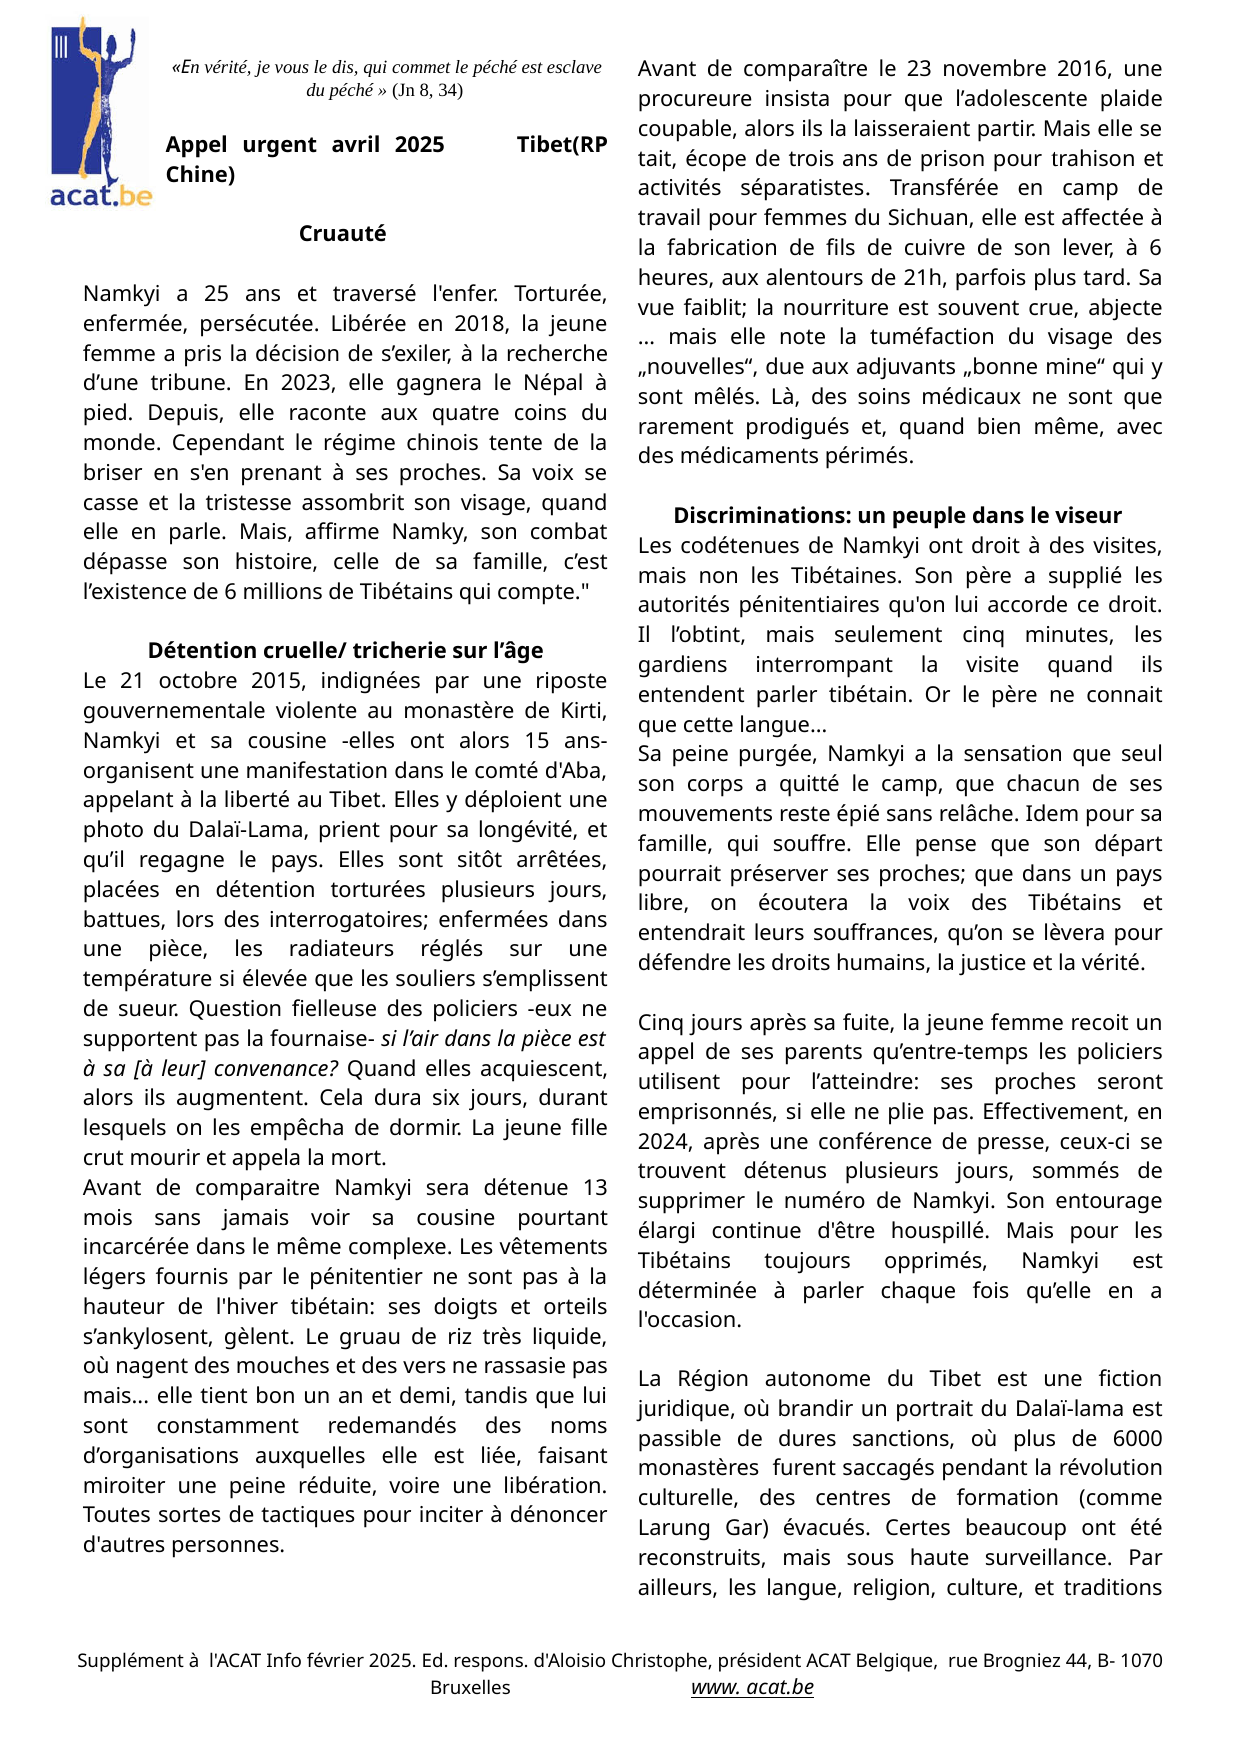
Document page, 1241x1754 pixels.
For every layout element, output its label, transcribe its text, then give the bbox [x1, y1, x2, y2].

text «En vérité, je vous le dis, qui commet le péché est esclave du péché » (Jn 8, 34) [166, 53, 608, 100]
text Cinq jours après sa fuite, la jeune femme recoit un appel de ses parents qu’entre-temps les policiers utilisent pour l’atteindre: ses proches seront emprisonnés, si elle ne plie pas. Effectivement, en 2024, après une conférence de presse, ceux-ci se trouvent détenus plusieurs jours, sommés de supprimer le numéro de Namkyi. Son entourage élargi continue d'être houspillé. Mais pour les Tibétains toujours opprimés, Namkyi est déterminée à parler chaque fois qu’elle en a l'occasion. [638, 1006, 1163, 1334]
text Appel urgent avril 2025 Tibet(RP Chine) [166, 129, 608, 188]
text Avant de comparaître le 23 novembre 2016, une procureure insista pour que l’adolescente plaide coupable, alors ils la laisseraient partir. Mais elle se tait, écope de trois ans de prison pour trahison et activités séparatistes. Transférée en camp de travail pour femmes du Sichuan, elle est affectée à la fabrication de fils de cuivre de son lever, à 6 heures, aux alentours de 21h, parfois plus tard. Sa vue faiblit; la nourriture est souvent crue, abjecte … mais elle note la tuméfaction du visage des „nouvelles“, due aux adjuvants „bonne mine“ qui y sont mêlés. Là, des soins médicaux ne sont que rarement prodigués et, quand bien même, avec des médicaments périmés. [638, 53, 1163, 470]
text Les codétenues de Namkyi ont droit à des visites, mais non les Tibétaines. Son père a supplié les autorités pénitentiaires qu'on lui accorde ce droit. Il l’obtint, mais seulement cinq minutes, les gardiens interrompant la visite quand ils entendent parler tibétain. Or le père ne connait que cette langue… [638, 530, 1163, 738]
text La Région autonome du Tibet est une fiction juridique, où brandir un portrait du Dalaï-lama est passible de dures sanctions, où plus de 6000 monastères furent saccagés pendant la révolution culturelle, des centres de formation (comme Larung Gar) évacués. Certes beaucoup ont été reconstruits, mais sous haute surveillance. Par ailleurs, les langue, religion, culture, et traditions [638, 1363, 1163, 1601]
text Namkyi a 25 ans et traversé l'enfer. Torturée, enfermée, persécutée. Libérée en 2018, la jeune femme a pris la décision de s’exiler, à la recherche d’une tribune. En 2023, elle gagnera le Népal à pied. Depuis, elle raconte aux quatre coins du monde. Cependant le régime chinois tente de la briser en s'en prenant à ses proches. Sa voix se casse et la tristesse assombrit son visage, quand elle en parle. Mais, affirme Namky, son combat dépasse son histoire, celle de sa famille, c’est l’existence de 6 millions de Tibétains qui compte." [83, 278, 608, 606]
text Détention cruelle/ tricherie sur l’âge [83, 635, 608, 665]
text Cruauté [83, 218, 608, 248]
text Avant de comparaitre Namkyi sera détenue 13 mois sans jamais voir sa cousine pourtant incarcérée dans le même complexe. Les vêtements légers fournis par le pénitentier ne sont pas à la hauteur de l'hiver tibétain: ses doigts et orteils s’ankylosent, gèlent. Le gruau de riz très liquide, où nagent des mouches et des vers ne rassasie pas mais... elle tient bon un an et demi, tandis que lui sont constamment redemandés des noms d’organisations auxquelles elle est liée, faisant miroiter une peine réduite, voire une libération. Toutes sortes de tactiques pour inciter à dénoncer d'autres personnes. [83, 1172, 608, 1559]
text Discriminations: un peuple dans le viseur [638, 500, 1163, 530]
text Sa peine purgée, Namkyi a la sensation que seul son corps a quitté le camp, que chacun de ses mouvements reste épié sans relâche. Idem pour sa famille, qui souffre. Elle pense que son départ pourrait préserver ses proches; que dans un pays libre, on écoutera la voix des Tibétains et entendrait leurs souffrances, qu’on se lèvera pour défendre les droits humains, la justice et la vérité. [638, 738, 1163, 977]
picture [25, 11, 166, 218]
text Le 21 octobre 2015, indignées par une riposte gouvernementale violente au monastère de Kirti, Namkyi et sa cousine -elles ont alors 15 ans- organisent une manifestation dans le comté d'Aba, appelant à la liberté au Tibet. Elles y déploient une photo du Dalaï-Lama, prient pour sa longévité, et qu’il regagne le pays. Elles sont sitôt arrêtées, placées en détention torturées plusieurs jours, battues, lors des interrogatoires; enfermées dans une pièce, les radiateurs réglés sur une température si élevée que les souliers s’emplissent de sueur. Question fielleuse des policiers -eux ne supportent pas la fournaise- si l’air dans la pièce est à sa [à leur] convenance? Quand elles acquiescent, alors ils augmentent. Cela dura six jours, durant lesquels on les empêcha de dormir. La jeune fille crut mourir et appela la mort. [83, 665, 608, 1172]
